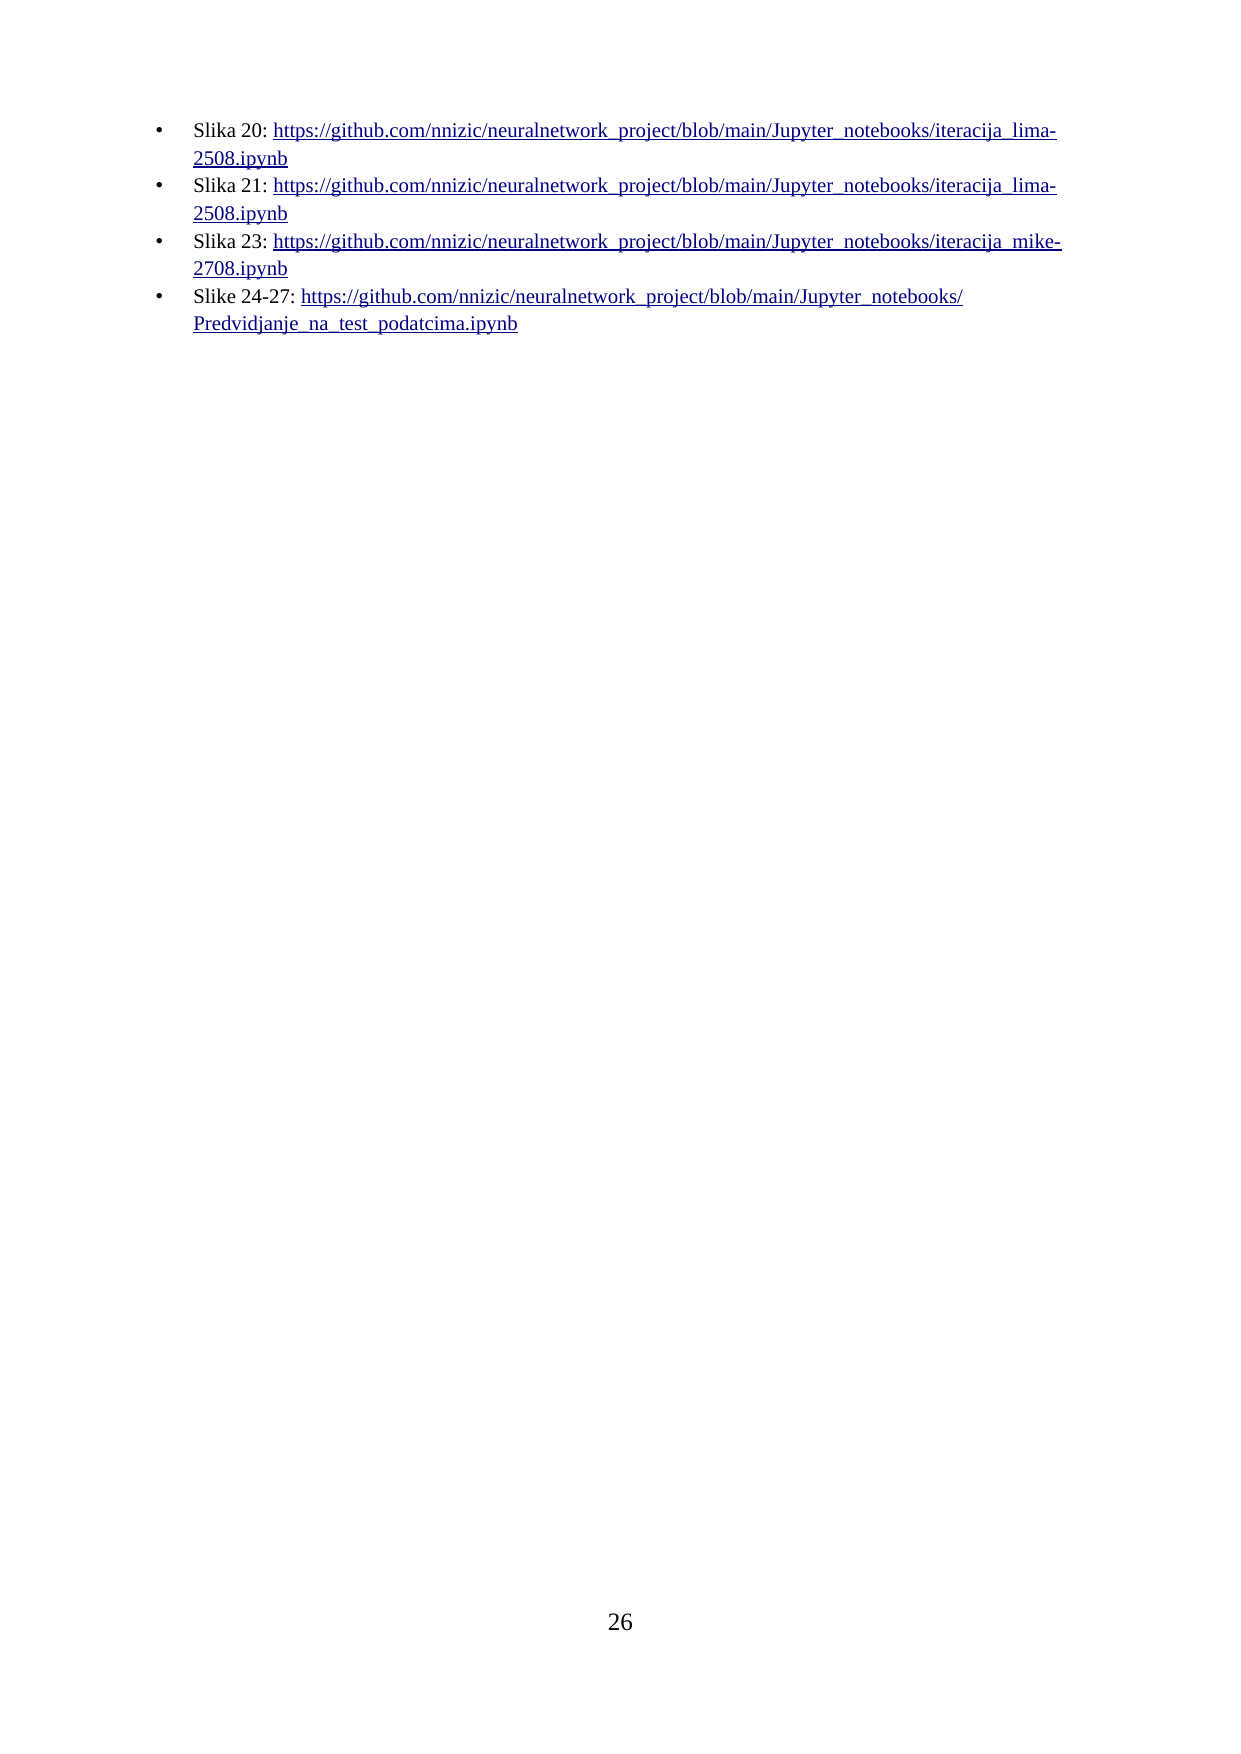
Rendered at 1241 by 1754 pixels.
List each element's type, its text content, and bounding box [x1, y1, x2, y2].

list Slika 20: https://github.com/nnizic/neuralnetwork_project/blob/main/Jupyter_notebooks/iteracija_lima-2508.ipynb [156, 118, 1122, 170]
list Slika 21: https://github.com/nnizic/neuralnetwork_project/blob/main/Jupyter_notebooks/iteracija_lima-2508.ipynb [156, 173, 1122, 225]
list Slike 24-27: https://github.com/nnizic/neuralnetwork_project/blob/main/Jupyter_notebooks/Predvidjanje_na_test_podatcima.ipynb [156, 284, 1122, 335]
list Slika 23: https://github.com/nnizic/neuralnetwork_project/blob/main/Jupyter_notebooks/iteracija_mike-2708.ipynb [156, 228, 1122, 280]
